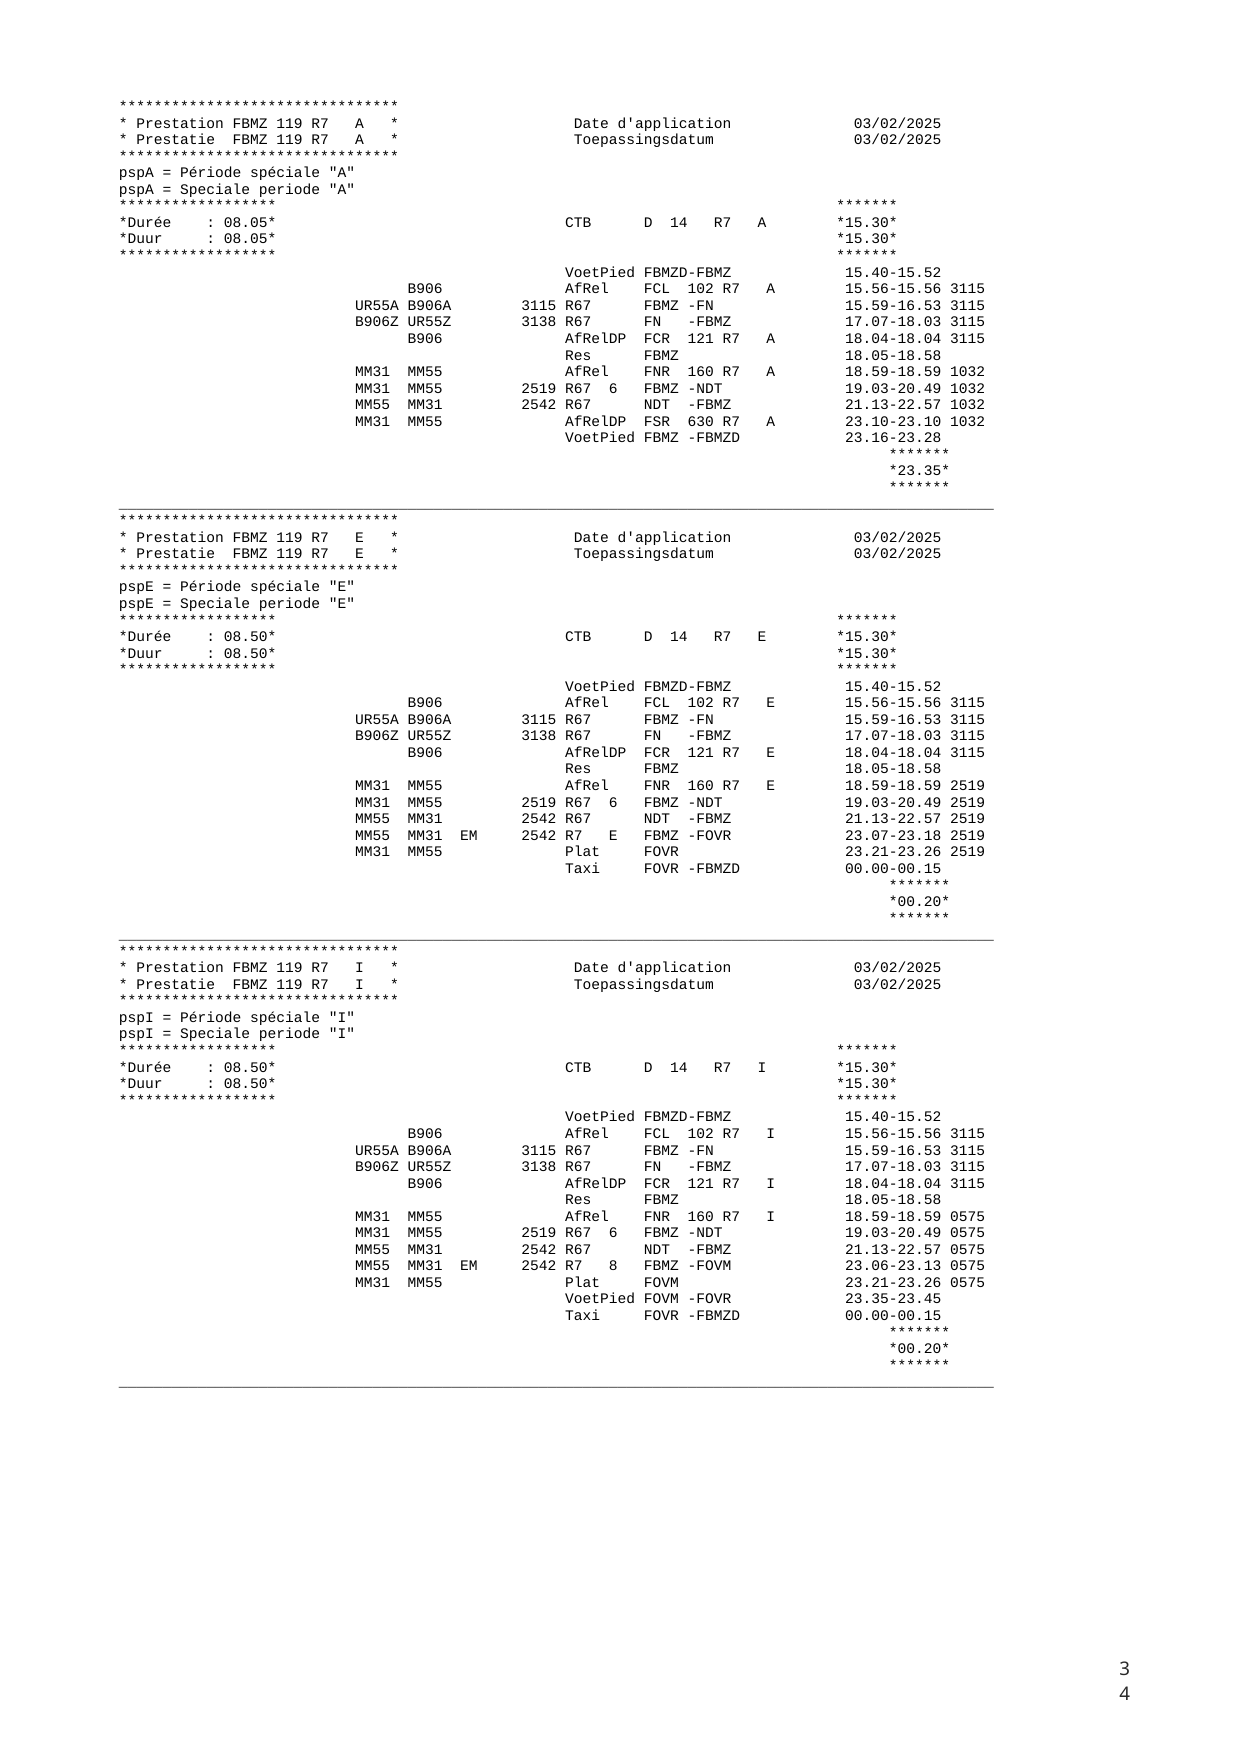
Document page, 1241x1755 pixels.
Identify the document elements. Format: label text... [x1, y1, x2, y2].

text ******************************** * Prestation FBMZ 119 R7 I * Date d'application 03/02/2025 * Prestatie FBMZ 119 R7 I * Toepassingsdatum 03/02/2025 ******************************** pspI = Période spéciale "I" pspI = Speciale periode "I" ****************** ******* *Durée : 08.50* CTB D 14 R7 I *15.30* *Duur : 08.50* *15.30* ****************** ******* VoetPied FBMZD-FBMZ 15.40-15.52 B906 AfRel FCL 102 R7 I 15.56-15.56 3115 UR55A B906A 3115 R67 FBMZ -FN 15.59-16.53 3115 B906Z UR55Z 3138 R67 FN -FBMZ 17.07-18.03 3115 B906 AfRelDP FCR 121 R7 I 18.04-18.04 3115 Res FBMZ 18.05-18.58 MM31 MM55 AfRel FNR 160 R7 I 18.59-18.59 0575 MM31 MM55 2519 R67 6 FBMZ -NDT 19.03-20.49 0575 MM55 MM31 2542 R67 NDT -FBMZ 21.13-22.57 0575 MM55 MM31 EM 2542 R7 8 FBMZ -FOVM 23.06-23.13 0575 MM31 MM55 Plat FOVM 23.21-23.26 0575 VoetPied FOVM -FOVR 23.35-23.45 Taxi FOVR -FBMZD 00.00-00.15 ******* *00.20* ******* ____________________________________________________________________________________________________ [119, 944, 1122, 1391]
text ******************************** * Prestation FBMZ 119 R7 E * Date d'application 03/02/2025 * Prestatie FBMZ 119 R7 E * Toepassingsdatum 03/02/2025 ******************************** pspE = Période spéciale "E" pspE = Speciale periode "E" ****************** ******* *Durée : 08.50* CTB D 14 R7 E *15.30* *Duur : 08.50* *15.30* ****************** ******* VoetPied FBMZD-FBMZ 15.40-15.52 B906 AfRel FCL 102 R7 E 15.56-15.56 3115 UR55A B906A 3115 R67 FBMZ -FN 15.59-16.53 3115 B906Z UR55Z 3138 R67 FN -FBMZ 17.07-18.03 3115 B906 AfRelDP FCR 121 R7 E 18.04-18.04 3115 Res FBMZ 18.05-18.58 MM31 MM55 AfRel FNR 160 R7 E 18.59-18.59 2519 MM31 MM55 2519 R67 6 FBMZ -NDT 19.03-20.49 2519 MM55 MM31 2542 R67 NDT -FBMZ 21.13-22.57 2519 MM55 MM31 EM 2542 R7 E FBMZ -FOVR 23.07-23.18 2519 MM31 MM55 Plat FOVR 23.21-23.26 2519 Taxi FOVR -FBMZD 00.00-00.15 ******* *00.20* ******* ____________________________________________________________________________________________________ [119, 513, 1122, 944]
text ******************************** * Prestation FBMZ 119 R7 A * Date d'application 03/02/2025 * Prestatie FBMZ 119 R7 A * Toepassingsdatum 03/02/2025 ******************************** pspA = Période spéciale "A" pspA = Speciale periode "A" ****************** ******* *Durée : 08.05* CTB D 14 R7 A *15.30* *Duur : 08.05* *15.30* ****************** ******* VoetPied FBMZD-FBMZ 15.40-15.52 B906 AfRel FCL 102 R7 A 15.56-15.56 3115 UR55A B906A 3115 R67 FBMZ -FN 15.59-16.53 3115 B906Z UR55Z 3138 R67 FN -FBMZ 17.07-18.03 3115 B906 AfRelDP FCR 121 R7 A 18.04-18.04 3115 Res FBMZ 18.05-18.58 MM31 MM55 AfRel FNR 160 R7 A 18.59-18.59 1032 MM31 MM55 2519 R67 6 FBMZ -NDT 19.03-20.49 1032 MM55 MM31 2542 R67 NDT -FBMZ 21.13-22.57 1032 MM31 MM55 AfRelDP FSR 630 R7 A 23.10-23.10 1032 VoetPied FBMZ -FBMZD 23.16-23.28 ******* *23.35* ******* ____________________________________________________________________________________________________ [119, 99, 1122, 513]
